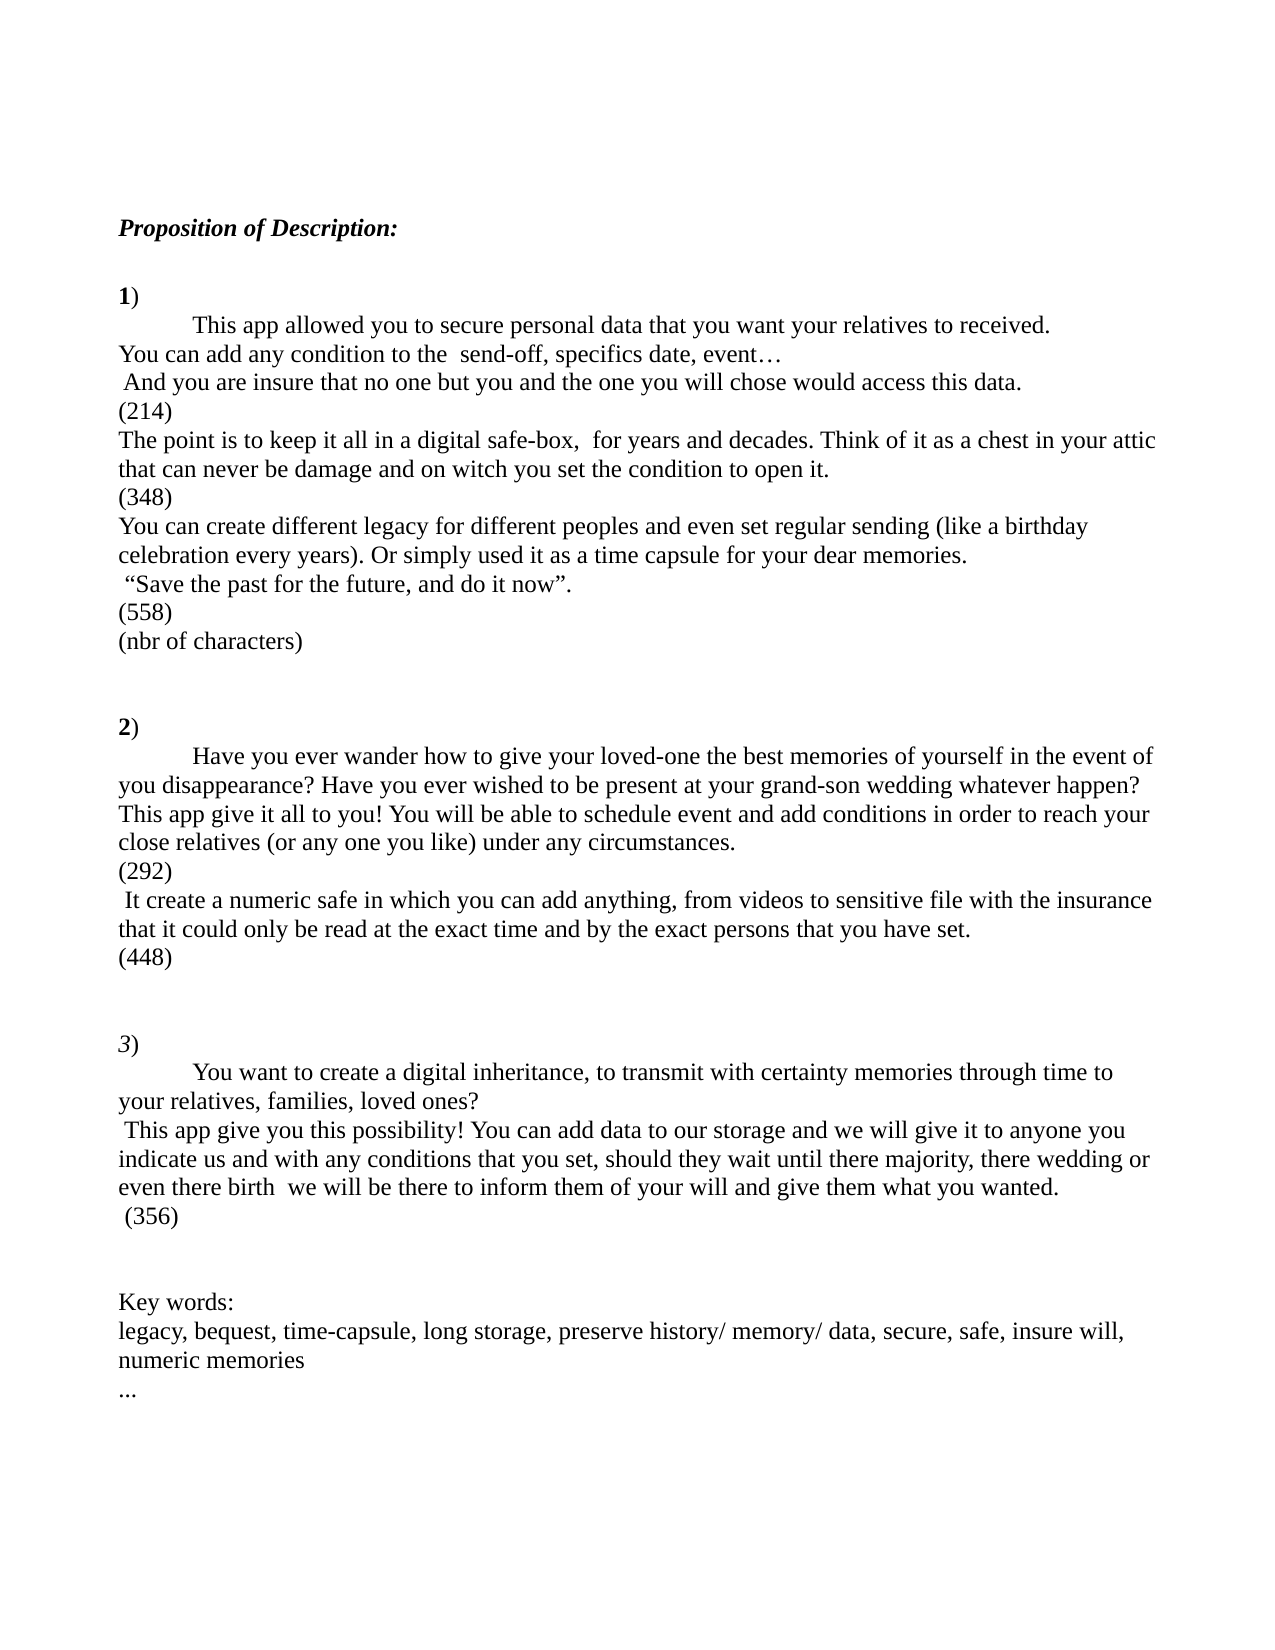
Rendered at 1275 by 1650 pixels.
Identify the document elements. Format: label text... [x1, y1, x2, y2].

text This app give you this possibility! You can add data to our storage and we will give it to anyone you indicate us and with any conditions that you set, should they wait until there majority, there wedding or even there birth we will be there to inform them of your will and give them what you wanted. [118, 1115, 1157, 1201]
text ... [118, 1374, 1157, 1402]
text (214) [118, 396, 1157, 425]
text The point is to keep it all in a digital safe-box, for years and decades. Think of it as a chest in your attic that can never be damage and on witch you set the condition to open it. [118, 425, 1157, 482]
text (356) [118, 1201, 1157, 1230]
text (292) [118, 856, 1157, 885]
text (558) [118, 597, 1157, 626]
text It create a numeric safe in which you can add anything, from videos to sensitive file with the insurance that it could only be read at the exact time and by the exact persons that you have set. [118, 885, 1157, 942]
text This app allowed you to secure personal data that you want your relatives to received. [118, 310, 1157, 339]
text And you are insure that no one but you and the one you will chose would access this data. [118, 367, 1157, 396]
subtitle Proposition of Description: [118, 213, 1157, 241]
text “Save the past for the future, and do it now”. [118, 569, 1157, 597]
text Key words: [118, 1287, 1157, 1316]
text legacy, bequest, time-capsule, long storage, preserve history/ memory/ data, secure, safe, insure will, numeric memories [118, 1316, 1157, 1374]
text 1) [118, 281, 1157, 310]
text (348) [118, 482, 1157, 511]
text This app give it all to you! You will be able to schedule event and add conditions in order to reach your close relatives (or any one you like) under any circumstances. [118, 799, 1157, 856]
text 3) [118, 1029, 1157, 1057]
text (nbr of characters) [118, 626, 1157, 655]
text (448) [118, 942, 1157, 971]
text 2) [118, 712, 1157, 741]
text You want to create a digital inheritance, to transmit with certainty memories through time to your relatives, families, loved ones? [118, 1057, 1157, 1115]
text Have you ever wander how to give your loved-one the best memories of yourself in the event of you disappearance? Have you ever wished to be present at your grand-son wedding whatever happen? [118, 741, 1157, 799]
text You can add any condition to the send-off, specifics date, event… [118, 339, 1157, 367]
text You can create different legacy for different peoples and even set regular sending (like a birthday celebration every years). Or simply used it as a time capsule for your dear memories. [118, 511, 1157, 569]
